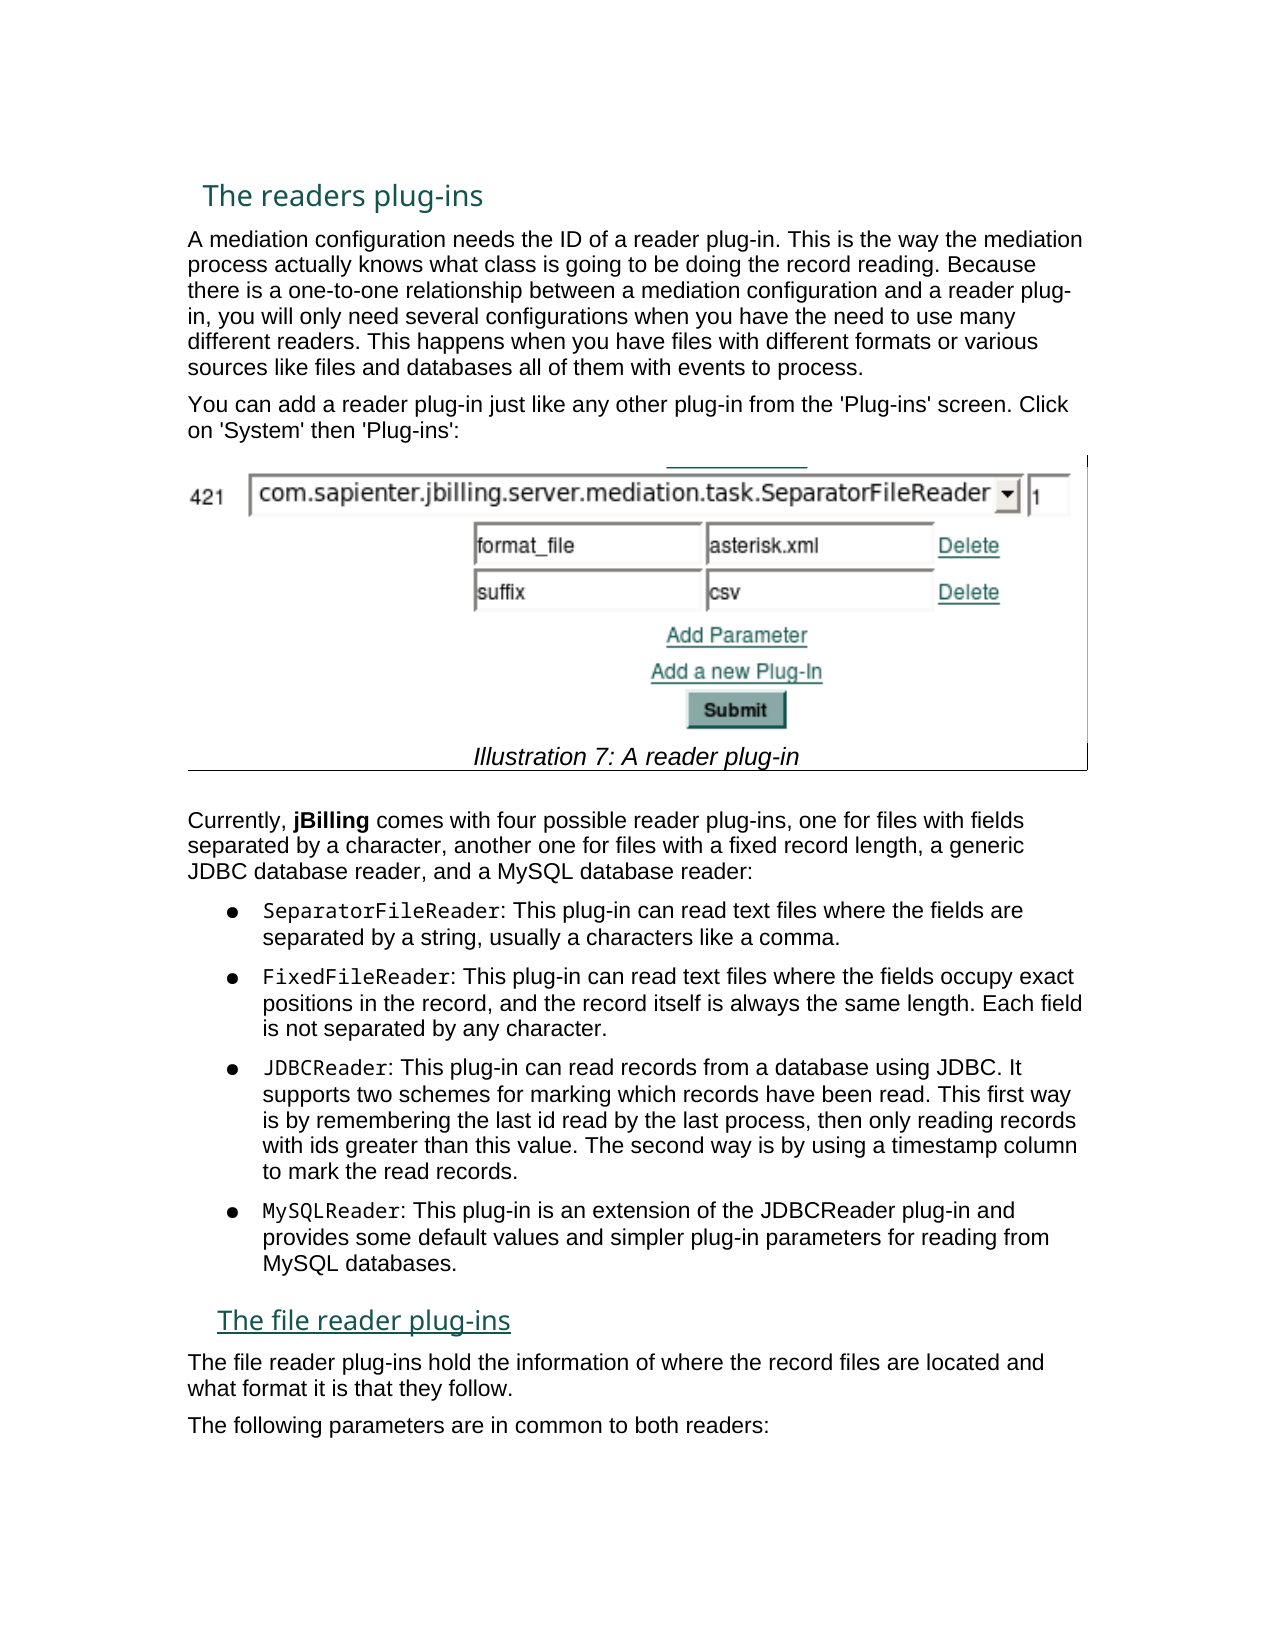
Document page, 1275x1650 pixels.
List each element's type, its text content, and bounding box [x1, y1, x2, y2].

text The following parameters are in common to both readers: [187, 1413, 1087, 1438]
subtitle The file reader plug-ins [217, 1301, 1087, 1338]
list SeparatorFileReader: This plug-in can read text files where the fields are separated by a string, usually a characters like a comma. [225, 896, 1087, 950]
subtitle The readers plug-ins [202, 175, 1087, 215]
text You can add a reader plug-in just like any other plug-in from the 'Plug-ins' screen. Click on 'System' then 'Plug-ins': [187, 392, 1087, 443]
text A mediation configuration needs the ID of a reader plug-in. This is the way the mediation process actually knows what class is going to be doing the record reading. Because there is a one-to-one relationship between a mediation configuration and a reader plug-in, you will only need several configurations when you have the need to use many different readers. This happens when you have files with different formats or various sources like files and databases all of them with events to process. [187, 226, 1087, 380]
text Currently, jBilling comes with four possible reader plug-ins, one for files with fields separated by a character, another one for files with a fixed record length, a generic JDBC database reader, and a MySQL database reader: [187, 808, 1087, 884]
list JDBCReader: This plug-in can read records from a database using JDBC. It supports two schemes for marking which records have been read. This first way is by remembering the last id read by the last process, then only reading records with ids greater than this value. The second way is by using a timestamp column to mark the read records. [225, 1053, 1087, 1184]
picture [187, 467, 1088, 743]
text Illustration 7: A reader plug-in [187, 743, 1087, 770]
text The file reader plug-ins hold the information of where the record files are located and what format it is that they follow. [187, 1349, 1087, 1401]
list FixedFileReader: This plug-in can read text files where the fields occupy exact positions in the record, and the record itself is always the same length. Each field is not separated by any character. [225, 962, 1087, 1042]
list MySQLReader: This plug-in is an extension of the JDBCReader plug-in and provides some default values and simpler plug-in parameters for reading from MySQL databases. [225, 1196, 1087, 1276]
